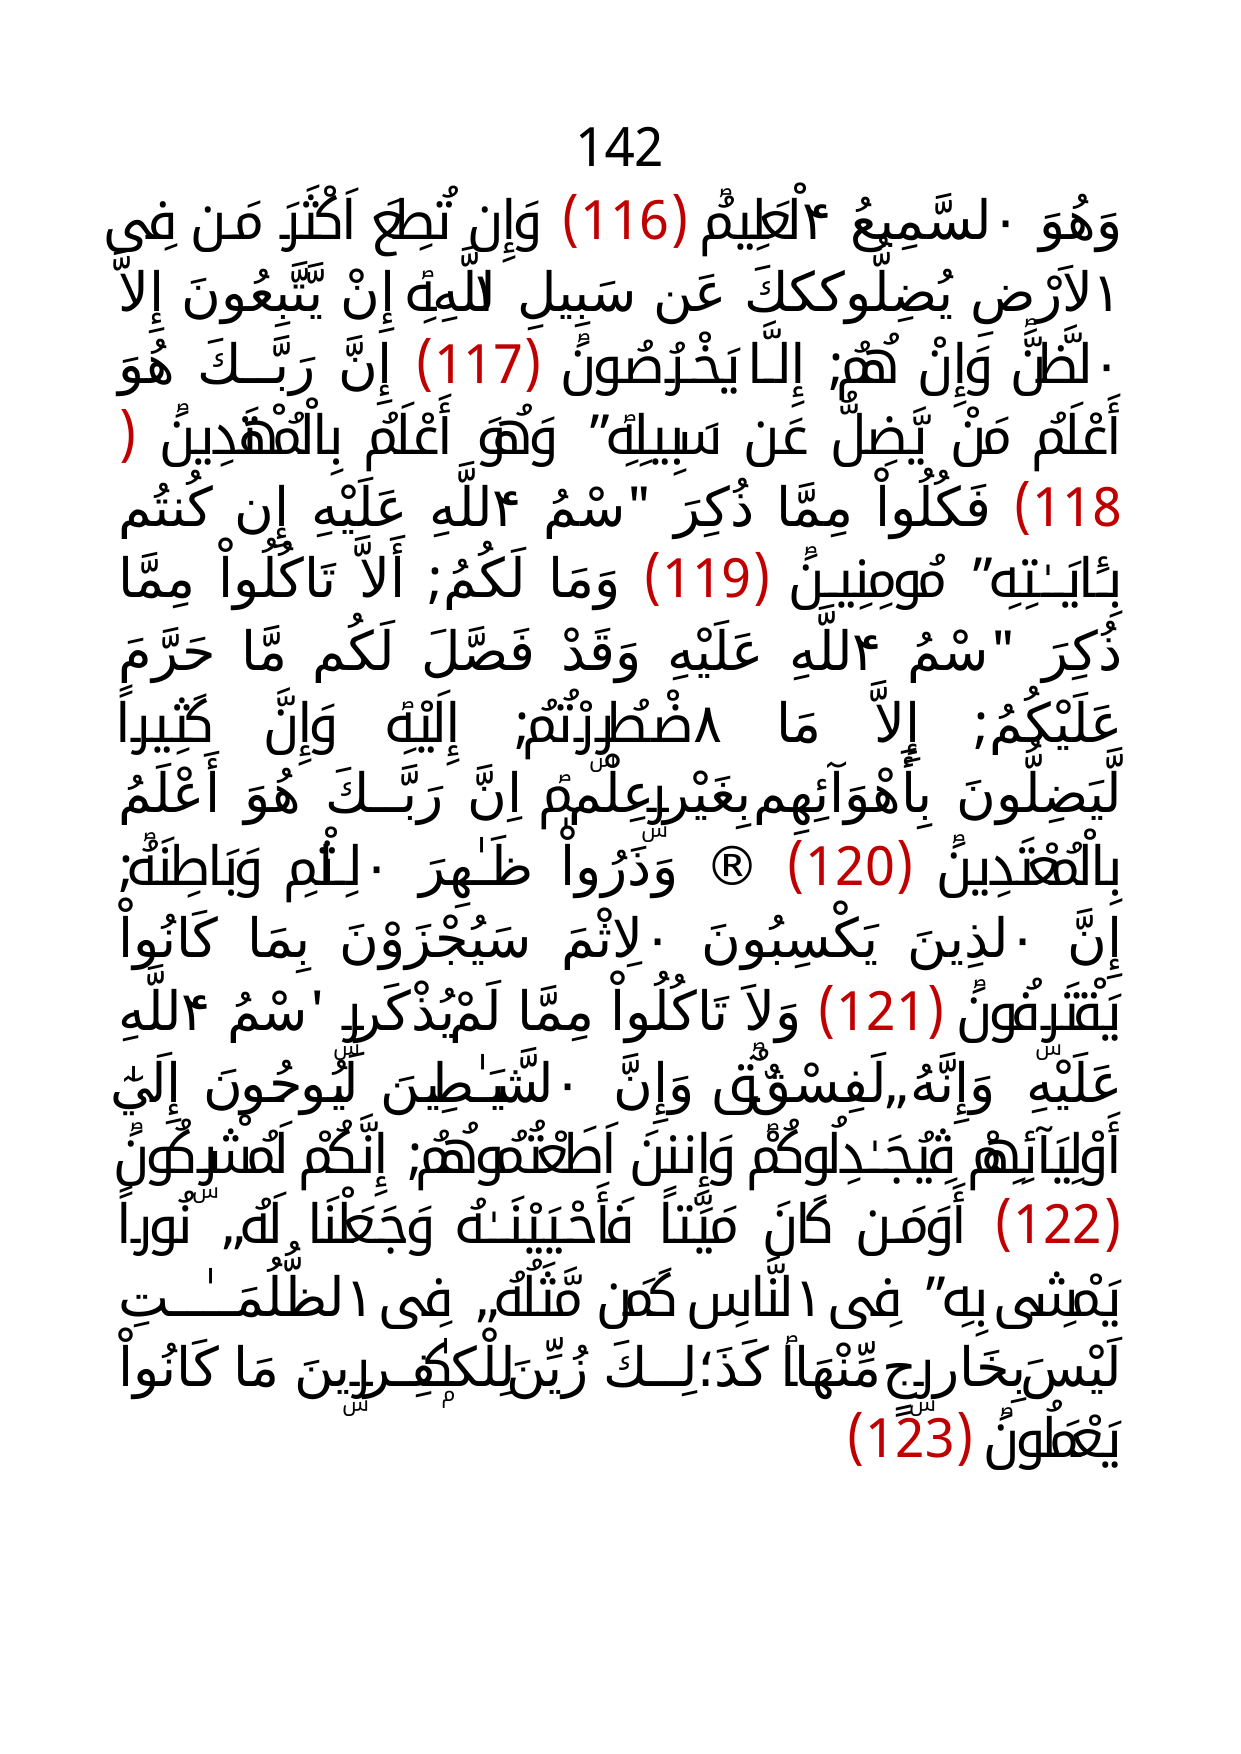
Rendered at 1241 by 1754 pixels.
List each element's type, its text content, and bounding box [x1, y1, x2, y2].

text 142 [118, 118, 1122, 189]
text وَهُوَ ۰لسَّمِيعُ ۴لْعَلِيمُؐ (116) وَإِن تُطِعَ اَكْثَرَ مَـن فِى ۱لاَرْضِ يُضِلُّوكككَ عَن سَبِيلِ ۱للَّهِؐ إِنْ يَّتَّبِعُونَ إِلاَّ ۰لظَّنَّؐ وَإِنْ هُمُ; إِلاَّ يَخْرُصُونَؐ (117) إِنَّ رَبَّــكَ هُوَ أَعْلَمُ مَنْ يَّضِلُّ عَن سَبِيلِهِؐ” وَهُوَ أَعْلَمُ بِالْمُهْتَدِينَؐ (118) فَكُلُواْ مِمَّا ذُكِرَ "سْمُ ۴للَّهِ عَلَيْهِ إِن كُنتُم بِـَٔايَــٰتِهِ” مُومِنِيـنَؐ (119) وَمَا لَكُمُ; أَلاَّ تَاكُلُواْ مِمَّا ذُكِرَ "سْمُ ۴للَّهِ عَلَيْهِ وَقَدْ فَصَّلَ لَكُم مَّا حَرَّمَ عَلَيْكُمُ; إِلاَّ مَا ۸ضْطُرۣرْتُمُ; إِلَيْهِؐ وَإِنَّ كَثِيراً لَّيَضِلُّونَ بِأَهْوَآئِهِم بِغَيْرۣ عِلْمٖؐ اِنَّ رَبَّــكَ هُوَ أَعْلَمُ بِالْمُعْتَدِينَؐ (120) ® وَذَرُواْ ظَـٰهِرَ ۰لِاثْمِ وَبَاطِنَهُؐ; إِنَّ ۰لذِينَ يَكْسِبُونَ ۰لِاثْمَ سَيُجْزَوْنَ بِمَا كَانُواْ يَقْتَرۣفُونَؐ (121) وَلاَ تَاكُلُواْ مِمَّا لَمْ يُذْكَرۣ 'سْمُ ۴للَّهِ عَلَيْهِ وَإِنَّهُ„ لَفِسْقٌؐ وَإِنَّ ۰لشَّيَـٰطِينَ لَيُوحُونَ إِلَيٰٓ أَوْلِيَآئِهِمْ ڤِيُجَـٰدِلُوكُمْؐ وَإِنننَ اَطَعْتُمُوهُمُ; إِنَّكُمْ لَمُشْرۣكُونَؐ (122) أَوَمَـن كَانَ مَيِّتاً فَأَحْيَيْنَــٰهُ وَجَعَلْنَا لَهُ„ نُوراً يَمْشِى بِهِ” فِى ۱لنَّاسِ كَمَن مَّثَلُهُ„ فِى ۱لظُّلُمَــٰــتِ لَيْسَ بِخَارۣجٍ مِّنْهَاؐ كَذَ؛لِــكَ زُيِّنَ لِلْكۭـٰفِـرۣينَ مَا كَانُواْ يَعْمَلُونَؐ (123) [118, 189, 1122, 1479]
